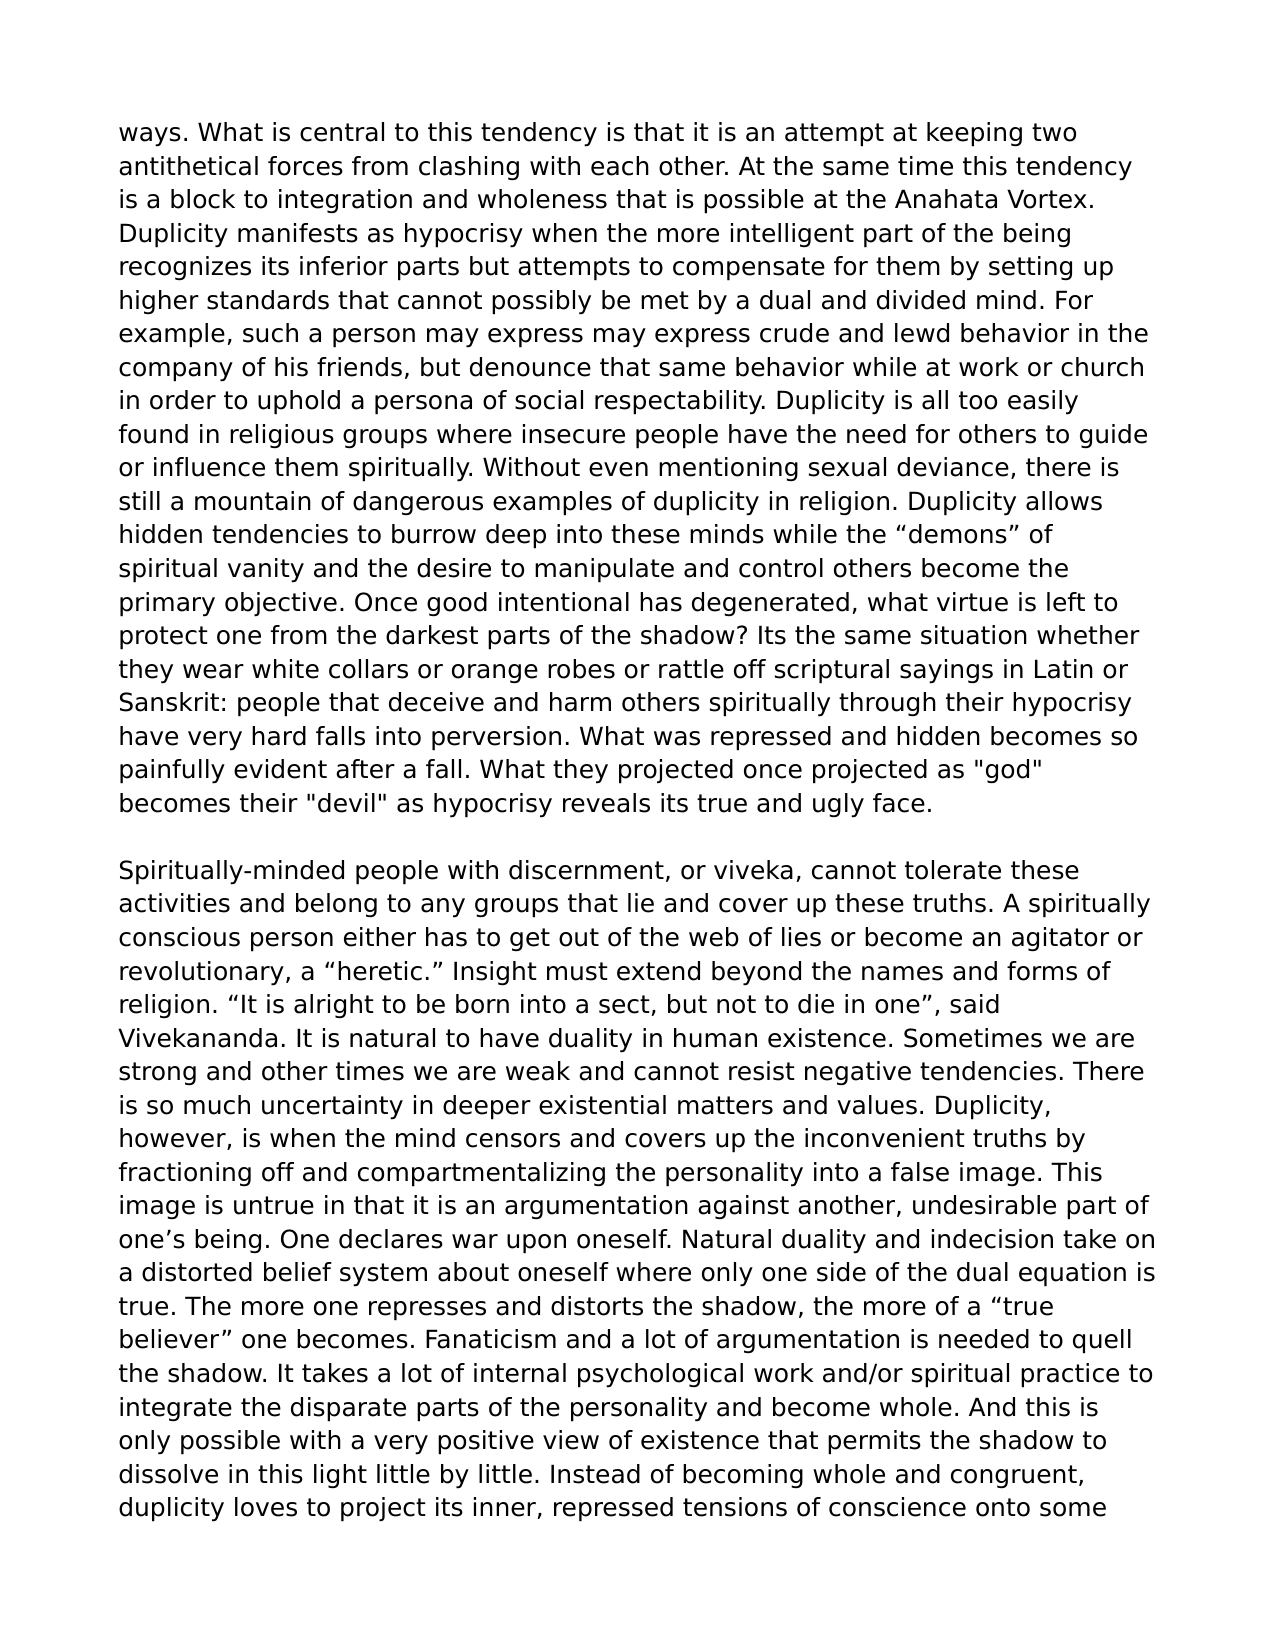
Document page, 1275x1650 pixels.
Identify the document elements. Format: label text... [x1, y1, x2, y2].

text ways. What is central to this tendency is that it is an attempt at keeping two antithetical forces from clashing with each other. At the same time this tendency is a block to integration and wholeness that is possible at the Anahata Vortex. Duplicity manifests as hypocrisy when the more intelligent part of the being recognizes its inferior parts but attempts to compensate for them by setting up higher standards that cannot possibly be met by a dual and divided mind. For example, such a person may express may express crude and lewd behavior in the company of his friends, but denounce that same behavior while at work or church in order to uphold a persona of social respectability. Duplicity is all too easily found in religious groups where insecure people have the need for others to guide or influence them spiritually. Without even mentioning sexual deviance, there is still a mountain of dangerous examples of duplicity in religion. Duplicity allows hidden tendencies to burrow deep into these minds while the “demons” of spiritual vanity and the desire to manipulate and control others become the primary objective. Once good intentional has degenerated, what virtue is left to protect one from the darkest parts of the shadow? Its the same situation whether they wear white collars or orange robes or rattle off scriptural sayings in Latin or Sanskrit: people that deceive and harm others spiritually through their hypocrisy have very hard falls into perversion. What was repressed and hidden becomes so painfully evident after a fall. What they projected once projected as "god" becomes their "devil" as hypocrisy reveals its true and ugly face. Spiritually-minded people with discernment, or viveka, cannot tolerate these activities and belong to any groups that lie and cover up these truths. A spiritually conscious person either has to get out of the web of lies or become an agitator or revolutionary, a “heretic.” Insight must extend beyond the names and forms of religion. “It is alright to be born into a sect, but not to die in one”, said Vivekananda. It is natural to have duality in human existence. Sometimes we are strong and other times we are weak and cannot resist negative tendencies. There is so much uncertainty in deeper existential matters and values. Duplicity, however, is when the mind censors and covers up the inconvenient truths by fractioning off and compartmentalizing the personality into a false image. This image is untrue in that it is an argumentation against another, undesirable part of one’s being. One declares war upon oneself. Natural duality and indecision take on a distorted belief system about oneself where only one side of the dual equation is true. The more one represses and distorts the shadow, the more of a “true believer” one becomes. Fanaticism and a lot of argumentation is needed to quell the shadow. It takes a lot of internal psychological work and/or spiritual practice to integrate the disparate parts of the personality and become whole. And this is only possible with a very positive view of existence that permits the shadow to dissolve in this light little by little. Instead of becoming whole and congruent, duplicity loves to project its inner, repressed tensions of conscience onto some [118, 118, 1157, 1522]
